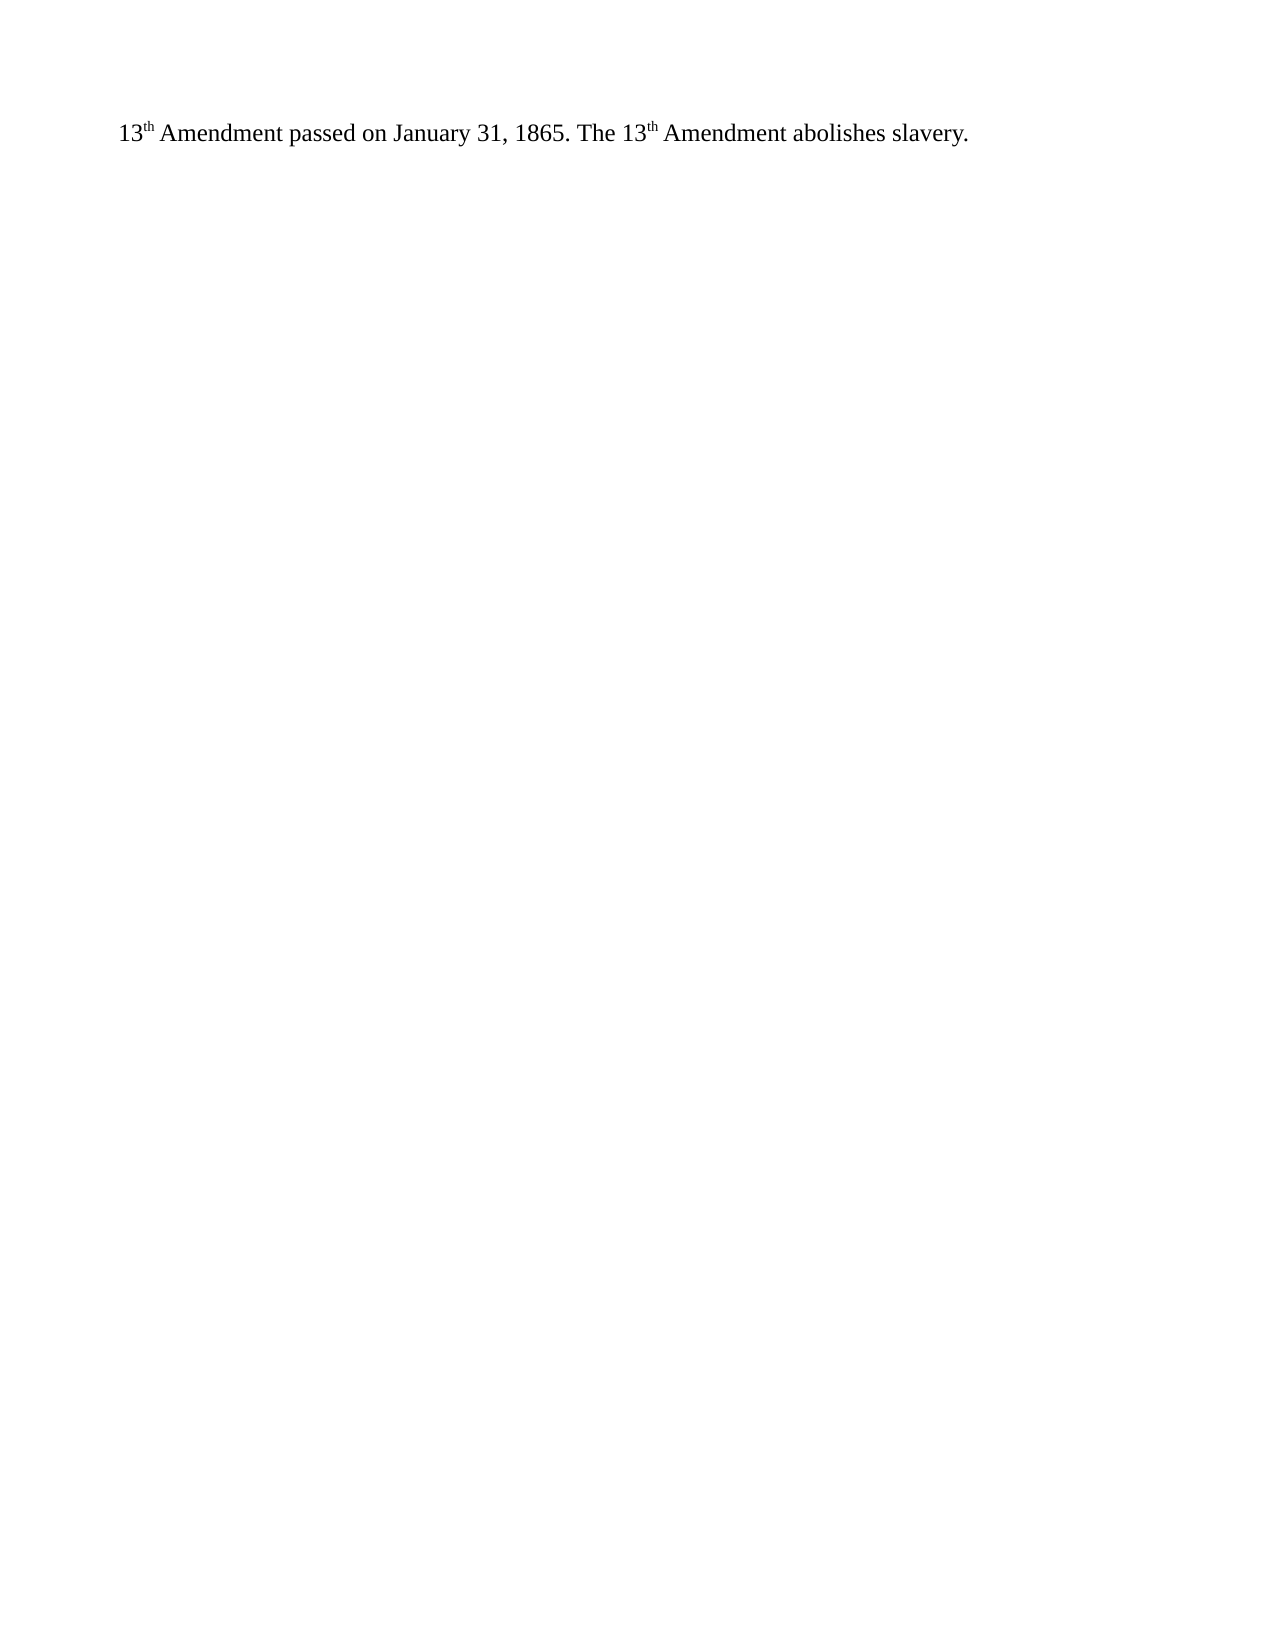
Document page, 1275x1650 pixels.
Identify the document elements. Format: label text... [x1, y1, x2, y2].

text 13th Amendment passed on January 31, 1865. The 13th Amendment abolishes slavery. [118, 118, 1157, 147]
